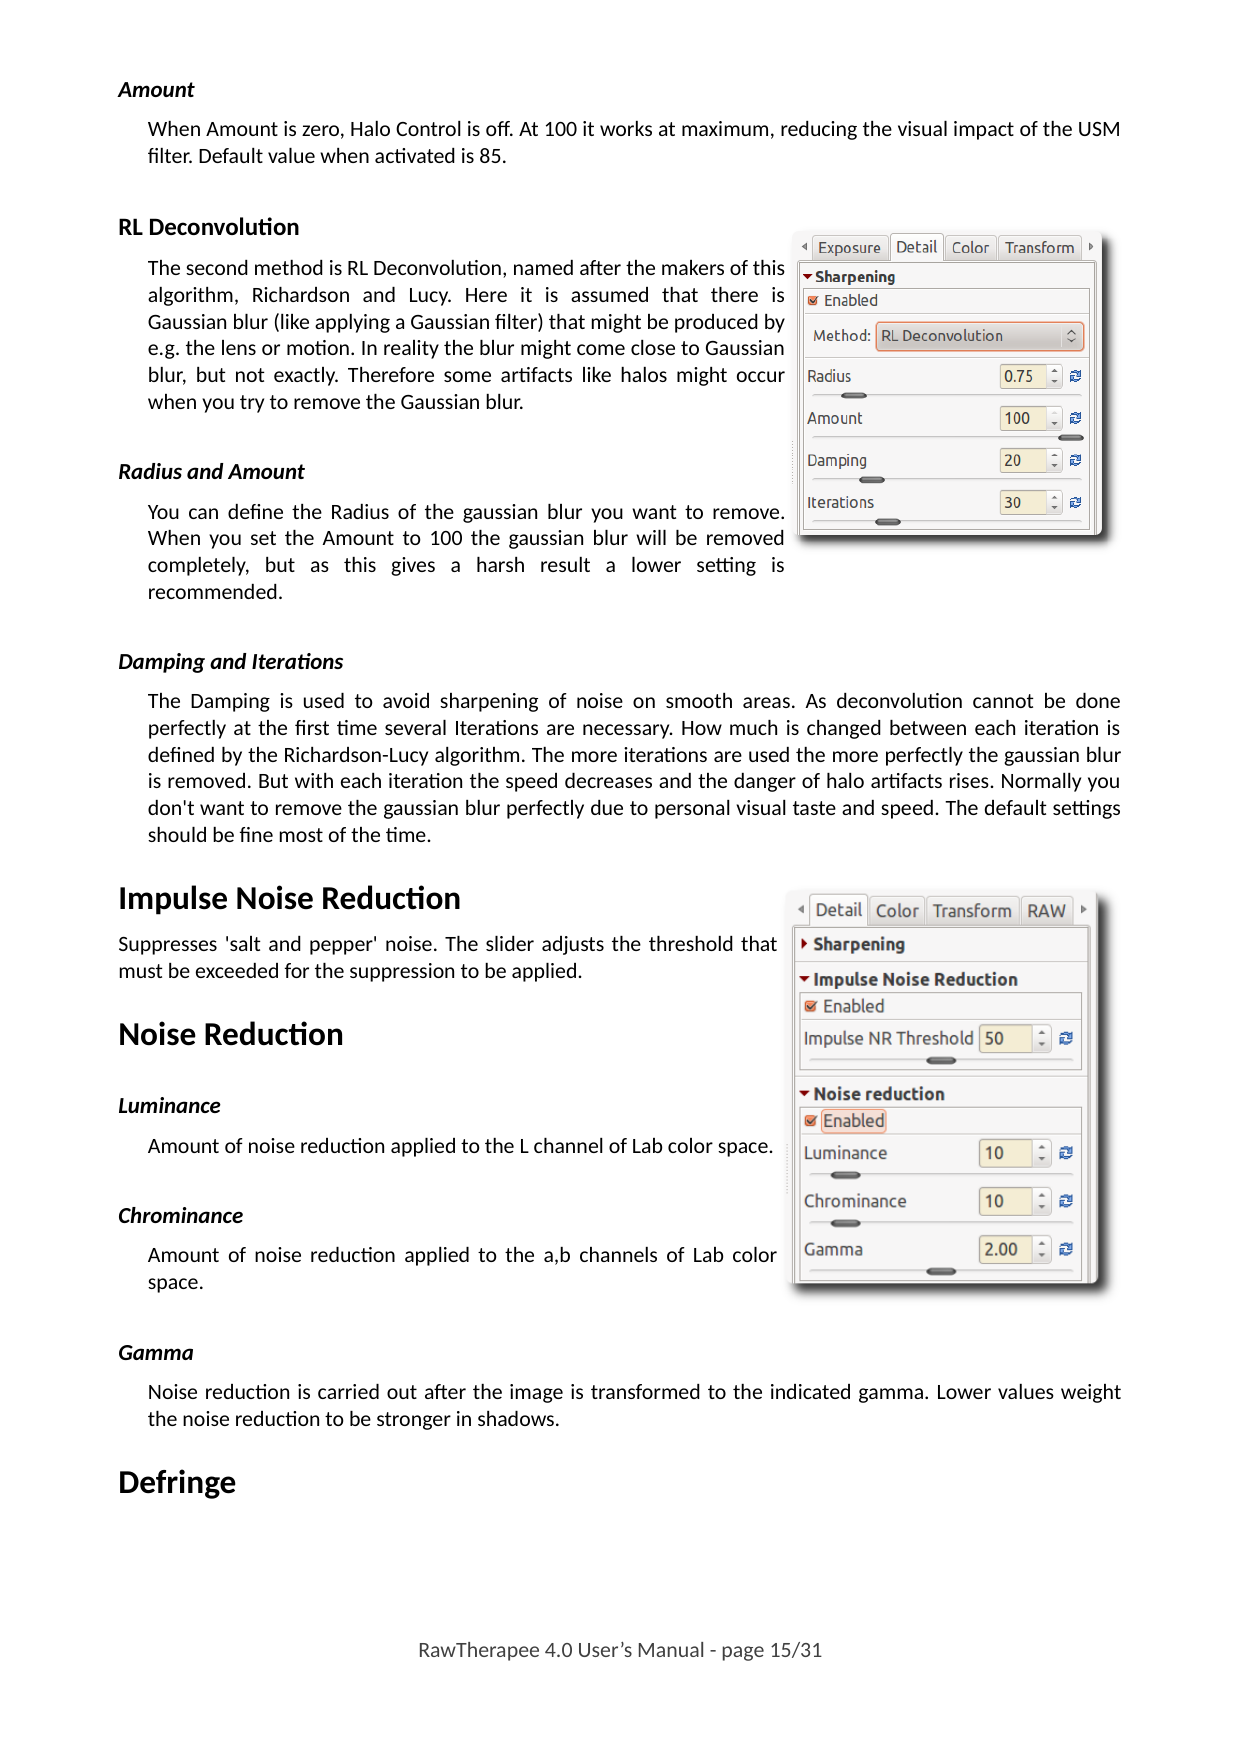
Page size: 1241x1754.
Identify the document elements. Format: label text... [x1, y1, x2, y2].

subtitle Amount [118, 75, 1122, 103]
text Noise reduction is carried out after the image is transformed to the indicated gamma. Lower values weight the noise reduction to be stronger in shadows. [148, 1378, 1122, 1432]
subtitle Impulse Noise Reduction [118, 877, 1122, 918]
subtitle Radius and Amount [118, 457, 786, 485]
subtitle Gamma [118, 1338, 1122, 1366]
text The Damping is used to avoid sharpening of noise on smooth areas. As deconvolution cannot be done perfectly at the first time several Iterations are necessary. How much is changed between each iteration is defined by the Richardson-Lucy algorithm. The more iterations are used the more perfectly the gaussian blur is removed. But with each iteration the speed decreases and the danger of halo artifacts rises. Normally you don't want to remove the gaussian blur perfectly due to personal visual taste and speed. The default settings should be fine most of the time. [148, 688, 1122, 848]
subtitle Defringe [118, 1461, 1122, 1502]
text When Amount is zero, Halo Control is off. At 100 it works at maximum, reducing the visual impact of the USM filter. Default value when activated is 85. [148, 116, 1122, 169]
subtitle Noise Reduction [118, 1013, 778, 1054]
subtitle RL Deconvolution [118, 212, 1122, 242]
text Suppresses 'salt and pepper' noise. The slider adjusts the threshold that must be exceeded for the suppression to be applied. [118, 930, 778, 984]
text Amount of noise reduction applied to the L channel of Lab color space. [148, 1132, 778, 1158]
subtitle Damping and Iterations [118, 647, 1122, 675]
subtitle Chrominance [118, 1201, 778, 1229]
subtitle Luminance [118, 1091, 778, 1119]
text You can define the Radius of the gaussian blur you want to remove. When you set the Amount to 100 the gaussian blur will be removed completely, but as this gives a harsh result a lower setting is recommended. [148, 498, 1122, 604]
text Amount of noise reduction applied to the a,b channels of Lab color space. [148, 1242, 778, 1295]
text The second method is RL Deconvolution, named after the makers of this algorithm, Richardson and Lucy. Here it is assumed that there is Gaussian blur (like applying a Gaussian filter) that might be produced by e.g. the lens or motion. In reality the blur might come close to Gaussian blur, but not exactly. Therefore some artifacts like halos might occur when you try to remove the Gaussian blur. [148, 254, 786, 414]
